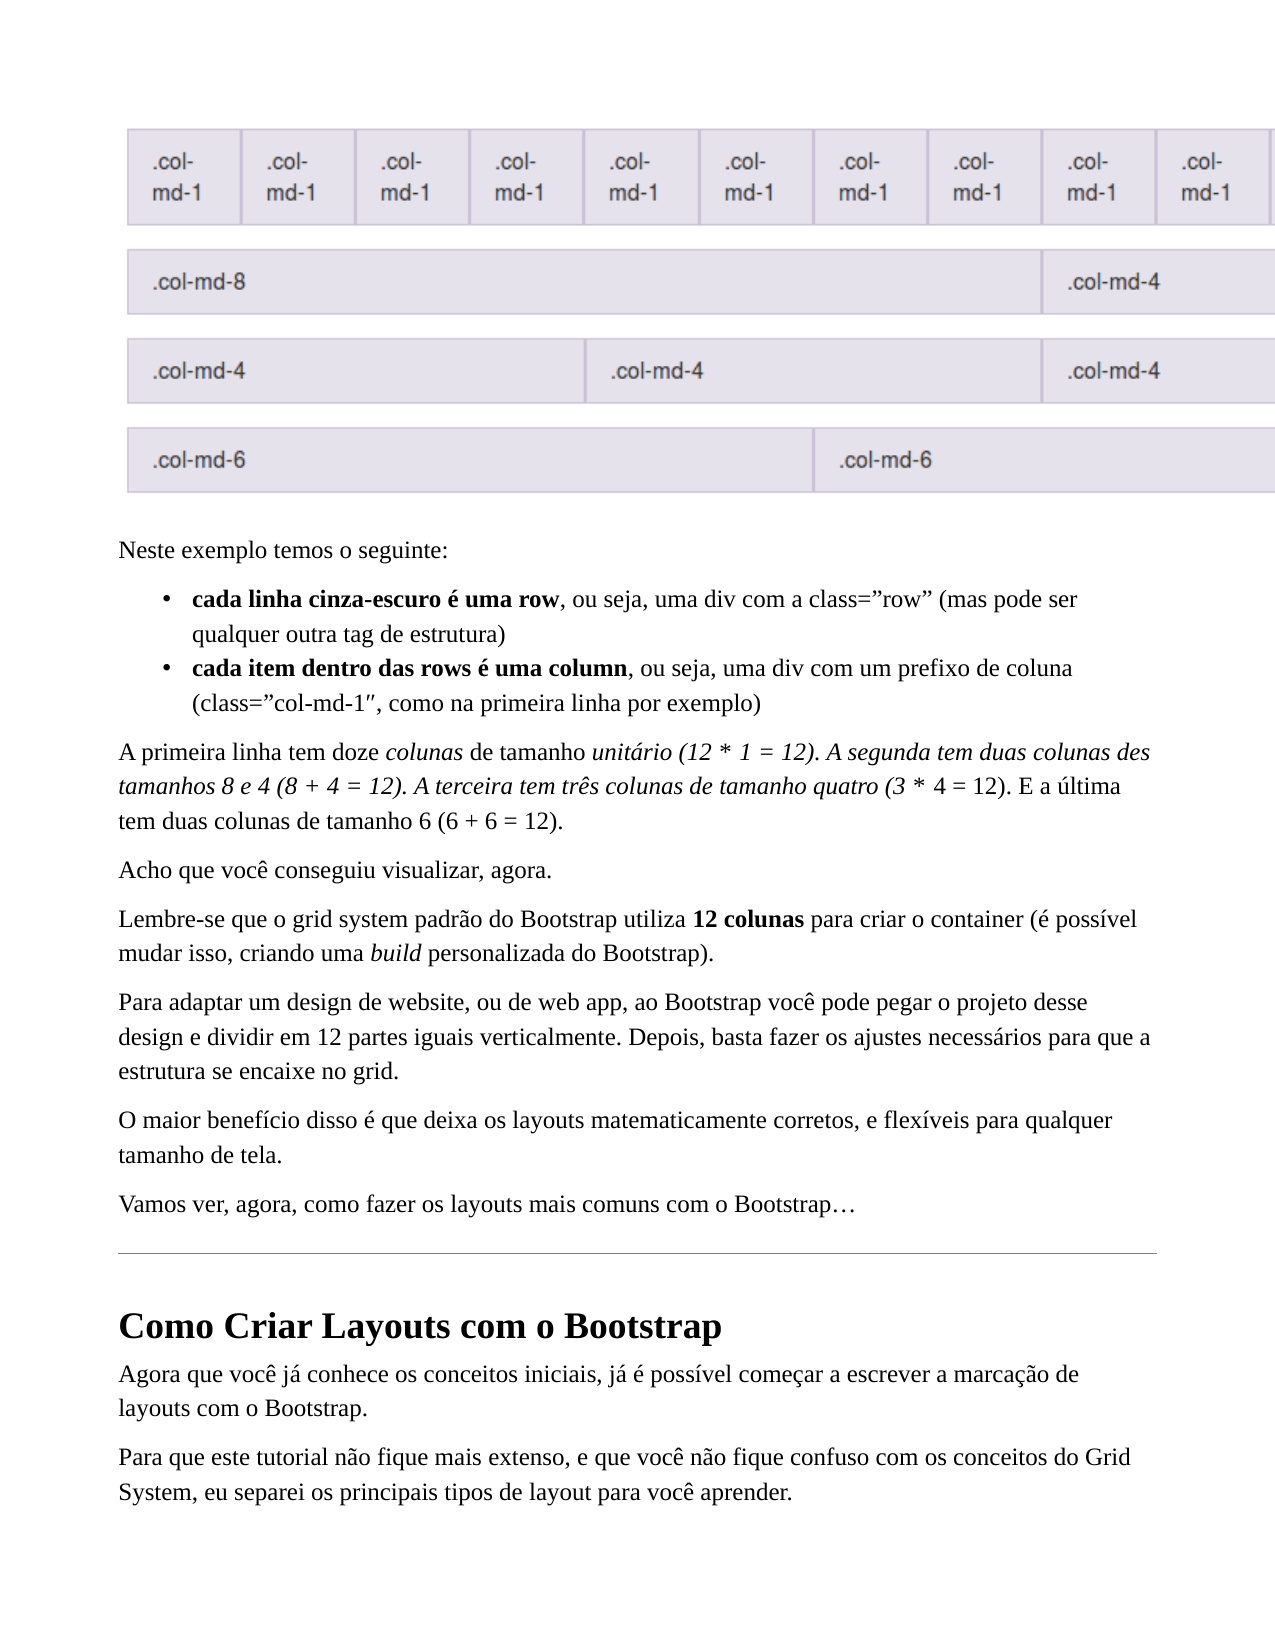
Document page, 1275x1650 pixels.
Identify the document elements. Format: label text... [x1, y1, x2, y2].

list cada linha cinza-escuro é uma row, ou seja, uma div com a class=”row” (mas pode ser qualquer outra tag de estrutura) [162, 584, 1157, 648]
text Para adaptar um design de website, ou de web app, ao Bootstrap você pode pegar o projeto desse design e dividir em 12 partes iguais verticalmente. Depois, basta fazer os ajustes necessários para que a estrutura se encaixe no grid. [118, 987, 1157, 1085]
text O maior benefício disso é que deixa os layouts matematicamente corretos, e flexíveis para qualquer tamanho de tela. [118, 1106, 1157, 1169]
text A primeira linha tem doze colunas de tamanho unitário (12 * 1 = 12). A segunda tem duas colunas des tamanhos 8 e 4 (8 + 4 = 12). A terceira tem três colunas de tamanho quatro (3 * 4 = 12). E a última tem duas colunas de tamanho 6 (6 + 6 = 12). [118, 737, 1157, 834]
text Para que este tutorial não fique mais extenso, e que você não fique confuso com os conceitos do Grid System, eu separei os principais tipos de layout para você aprender. [118, 1442, 1157, 1506]
text Acho que você conseguiu visualizar, agora. [118, 855, 1157, 884]
picture [118, 118, 1275, 515]
subtitle Como Criar Layouts com o Bootstrap [118, 1303, 1157, 1346]
list cada item dentro das rows é uma column, ou seja, uma div com um prefixo de coluna (class=”col-md-1″, como na primeira linha por exemplo) [162, 653, 1157, 717]
text Vamos ver, agora, como fazer os layouts mais comuns com o Bootstrap… [118, 1189, 1157, 1218]
text Lembre-se que o grid system padrão do Bootstrap utiliza 12 colunas para criar o container (é possível mudar isso, criando uma build personalizada do Bootstrap). [118, 904, 1157, 967]
text Neste exemplo temos o seguinte: [118, 535, 1157, 564]
text Agora que você já conhece os conceitos iniciais, já é possível começar a escrever a marcação de layouts com o Bootstrap. [118, 1359, 1157, 1422]
